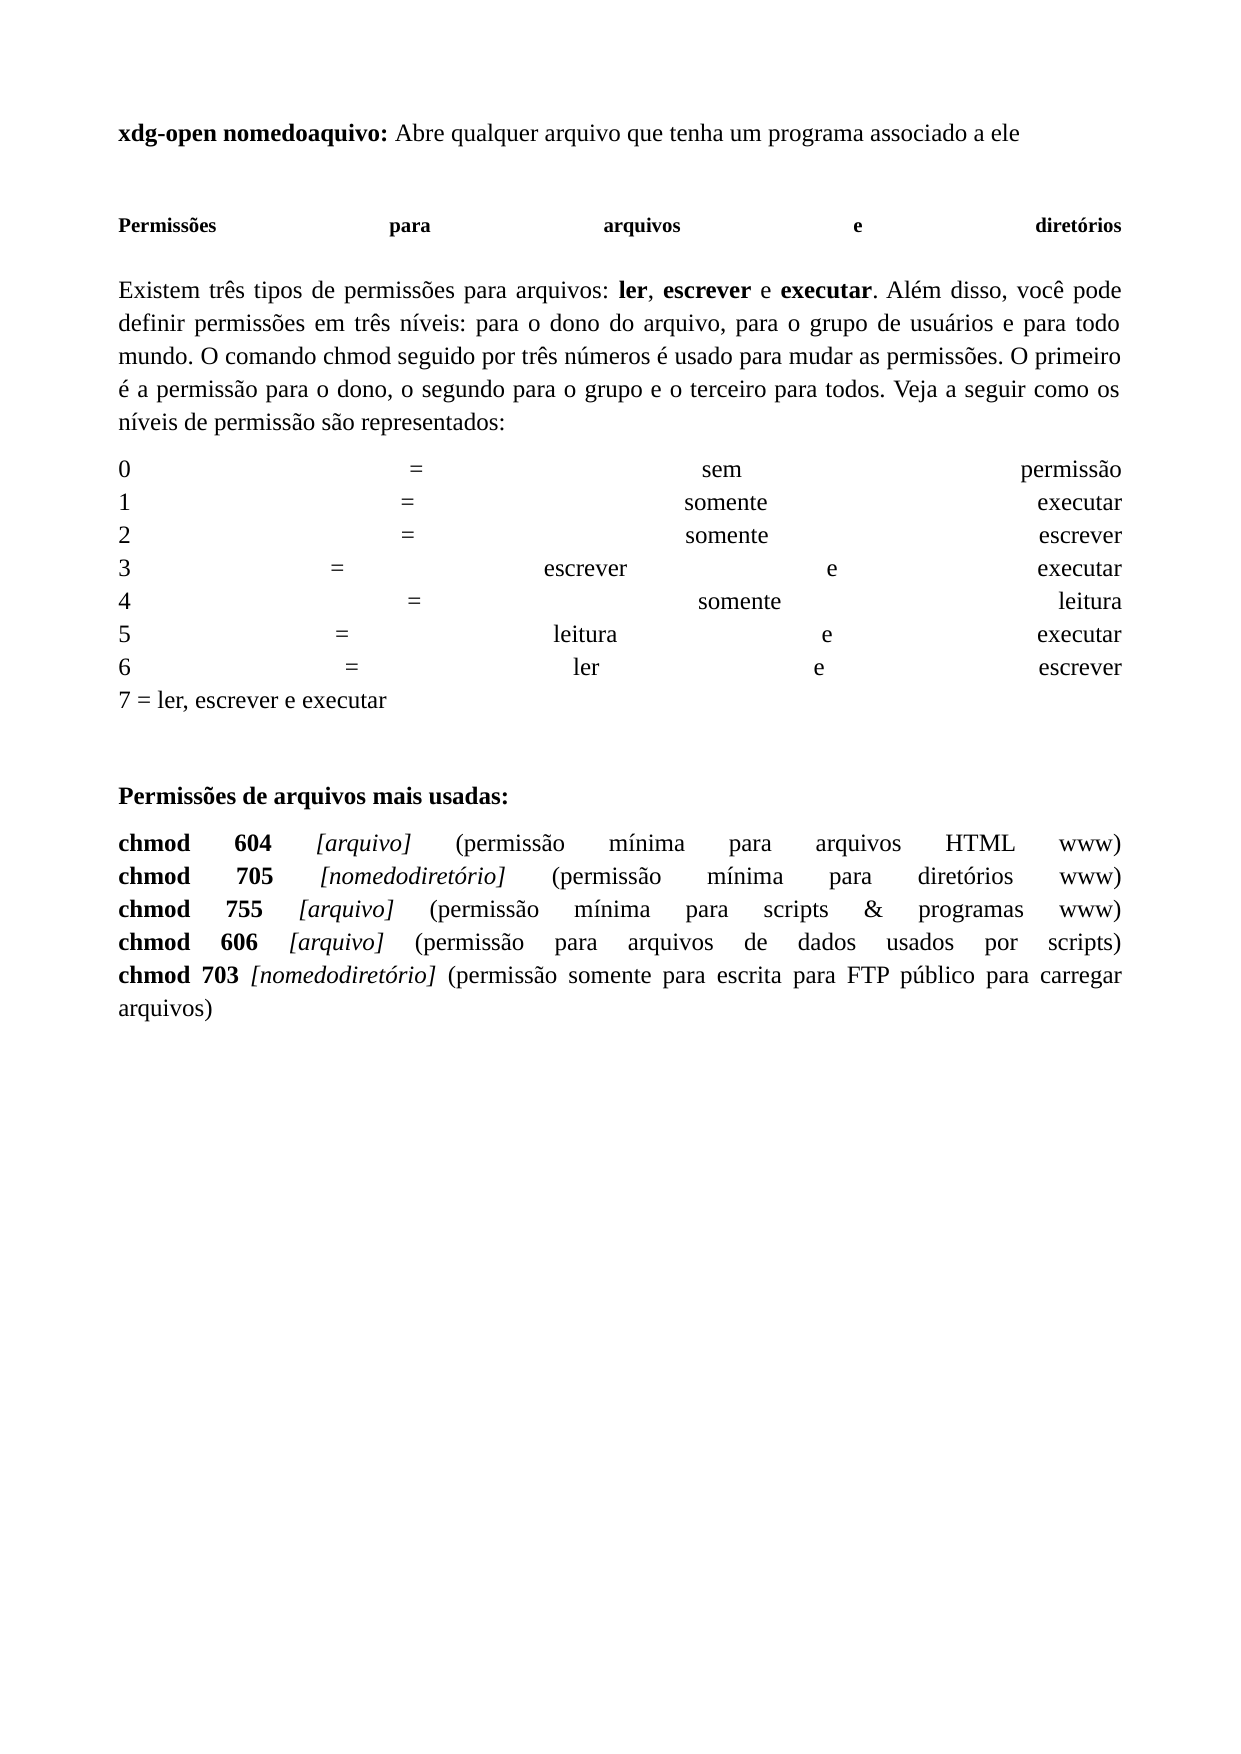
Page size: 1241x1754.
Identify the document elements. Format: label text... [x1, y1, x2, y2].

text chmod 604 [arquivo] (permissão mínima para arquivos HTML www) chmod 705 [nomedodiretório] (permissão mínima para diretórios www) chmod 755 [arquivo] (permissão mínima para scripts & programas www) chmod 606 [arquivo] (permissão para arquivos de dados usados por scripts) chmod 703 [nomedodiretório] (permissão somente para escrita para FTP público para carregar arquivos) [118, 828, 1122, 1022]
text xdg-open nomedoaquivo: Abre qualquer arquivo que tenha um programa associado a ele [118, 118, 1122, 147]
text 0 = sem permissão 1 = somente executar 2 = somente escrever 3 = escrever e executar 4 = somente leitura 5 = leitura e executar 6 = ler e escrever 7 = ler, escrever e executar [118, 454, 1122, 714]
text Permissões de arquivos mais usadas: [118, 781, 1122, 809]
text Permissões para arquivos e diretórios Existem três tipos de permissões para arquivos: ler, escrever e executar. Além disso, você pode definir permissões em três níveis: para o dono do arquivo, para o grupo de usuários e para todo mundo. O comando chmod seguido por três números é usado para mudar as permissões. O primeiro é a permissão para o dono, o segundo para o grupo e o terceiro para todos. Veja a seguir como os níveis de permissão são representados: [118, 213, 1122, 436]
